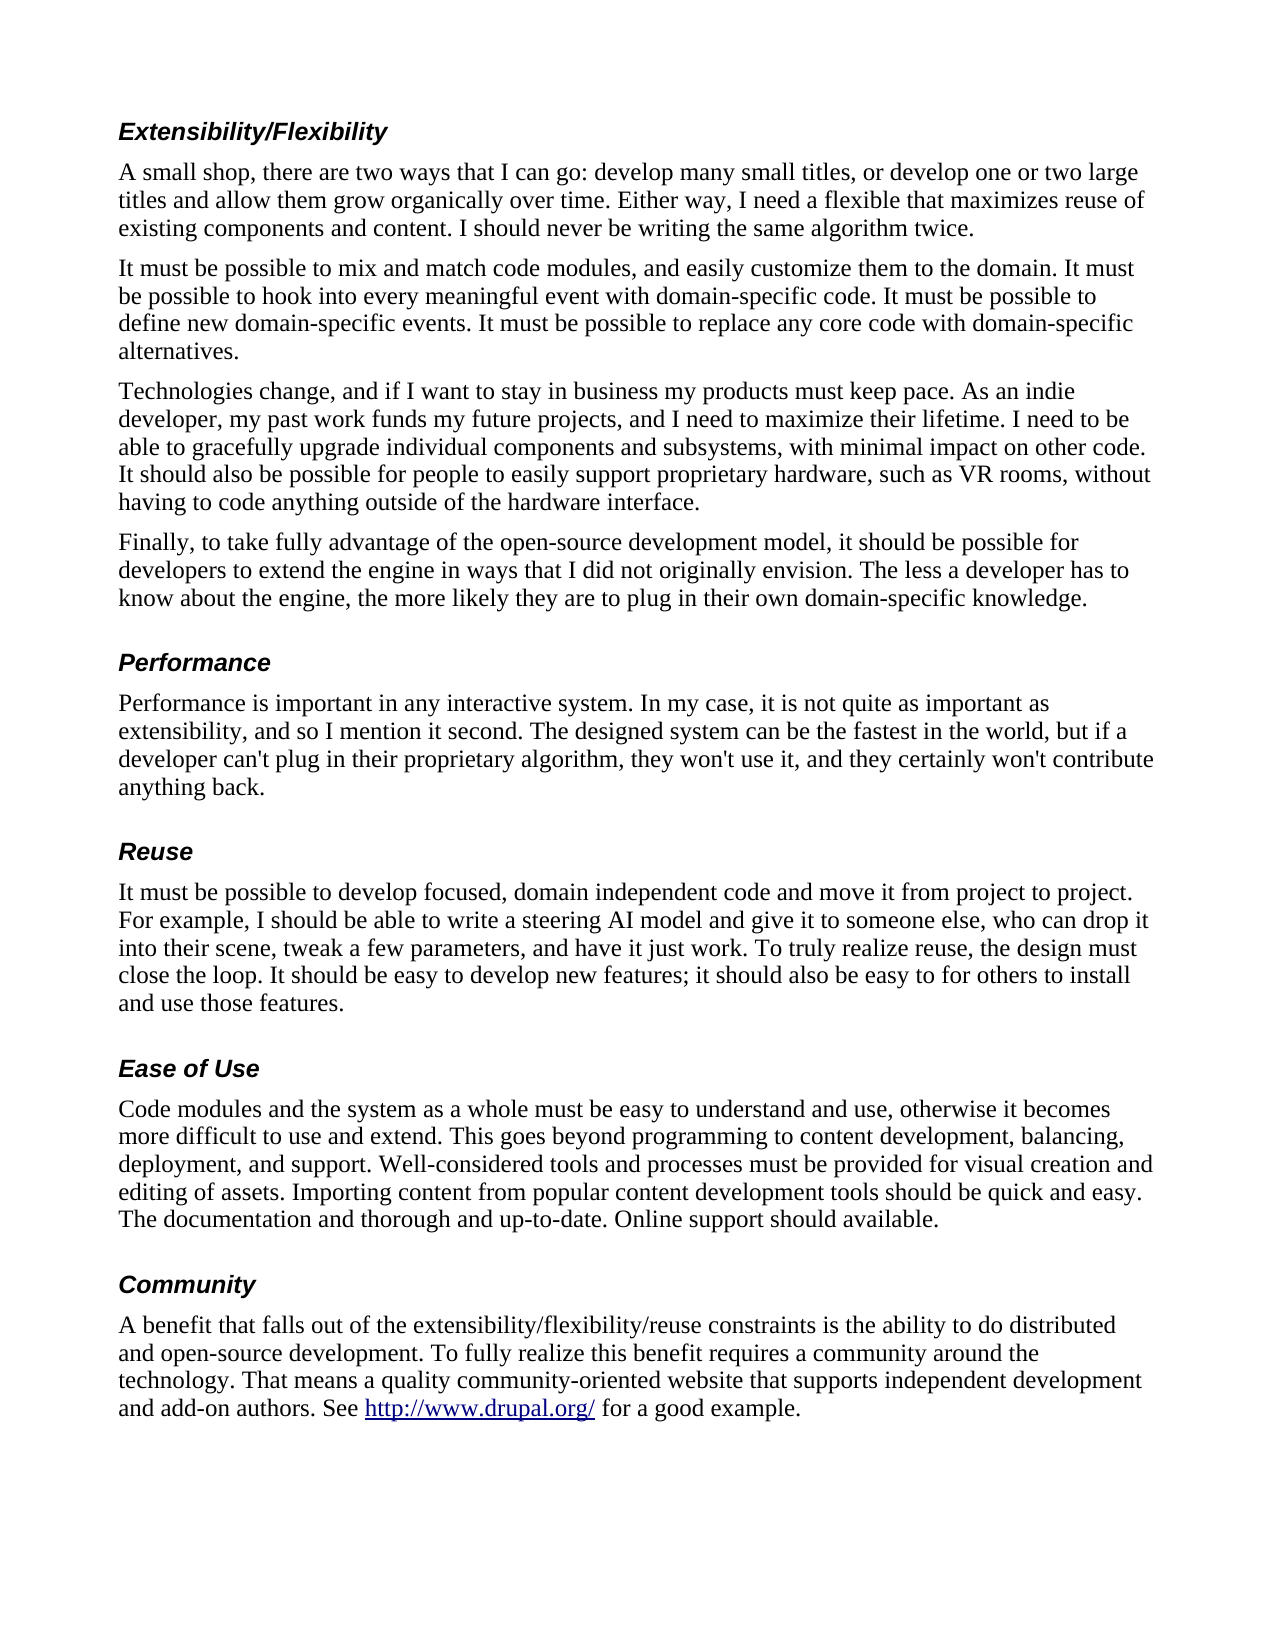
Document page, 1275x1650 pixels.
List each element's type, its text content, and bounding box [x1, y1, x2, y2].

subtitle Ease of Use [118, 1054, 1157, 1082]
text Performance is important in any interactive system. In my case, it is not quite as important as extensibility, and so I mention it second. The designed system can be the fastest in the world, but if a developer can't plug in their proprietary algorithm, they won't use it, and they certainly won't contribute anything back. [118, 689, 1157, 800]
text Technologies change, and if I want to stay in business my products must keep pace. As an indie developer, my past work funds my future projects, and I need to maximize their lifetime. I need to be able to gracefully upgrade individual components and subsystems, with minimal impact on other code. It should also be possible for people to easily support proprietary hardware, such as VR rooms, without having to code anything outside of the hardware interface. [118, 377, 1157, 516]
text A benefit that falls out of the extensibility/flexibility/reuse constraints is the ability to do distributed and open-source development. To fully realize this benefit requires a community around the technology. That means a quality community-oriented website that supports independent development and add-on authors. See http://www.drupal.org/ for a good example. [118, 1311, 1157, 1422]
subtitle Performance [118, 649, 1157, 677]
subtitle Extensibility/Flexibility [118, 118, 1157, 146]
text Code modules and the system as a whole must be easy to understand and use, otherwise it becomes more difficult to use and extend. This goes beyond programming to content development, balancing, deployment, and support. Well-considered tools and processes must be provided for visual creation and editing of assets. Importing content from popular content development tools should be quick and easy. The documentation and thorough and up-to-date. Online support should available. [118, 1095, 1157, 1233]
text It must be possible to develop focused, domain independent code and move it from project to project. For example, I should be able to write a steering AI model and give it to someone else, who can drop it into their scene, tweak a few parameters, and have it just work. To truly realize reuse, the design must close the loop. It should be easy to develop new features; it should also be easy to for others to install and use those features. [118, 878, 1157, 1017]
subtitle Reuse [118, 838, 1157, 866]
text A small shop, there are two ways that I can go: develop many small titles, or develop one or two large titles and allow them grow organically over time. Either way, I need a flexible that maximizes reuse of existing components and content. I should never be writing the same algorithm twice. [118, 158, 1157, 242]
text It must be possible to mix and match code modules, and easily customize them to the domain. It must be possible to hook into every meaningful event with domain-specific code. It must be possible to define new domain-specific events. It must be possible to replace any core code with domain-specific alternatives. [118, 254, 1157, 365]
text Finally, to take fully advantage of the open-source development model, it should be possible for developers to extend the engine in ways that I did not originally envision. The less a developer has to know about the engine, the more likely they are to plug in their own domain-specific knowledge. [118, 528, 1157, 612]
subtitle Community [118, 1271, 1157, 1299]
